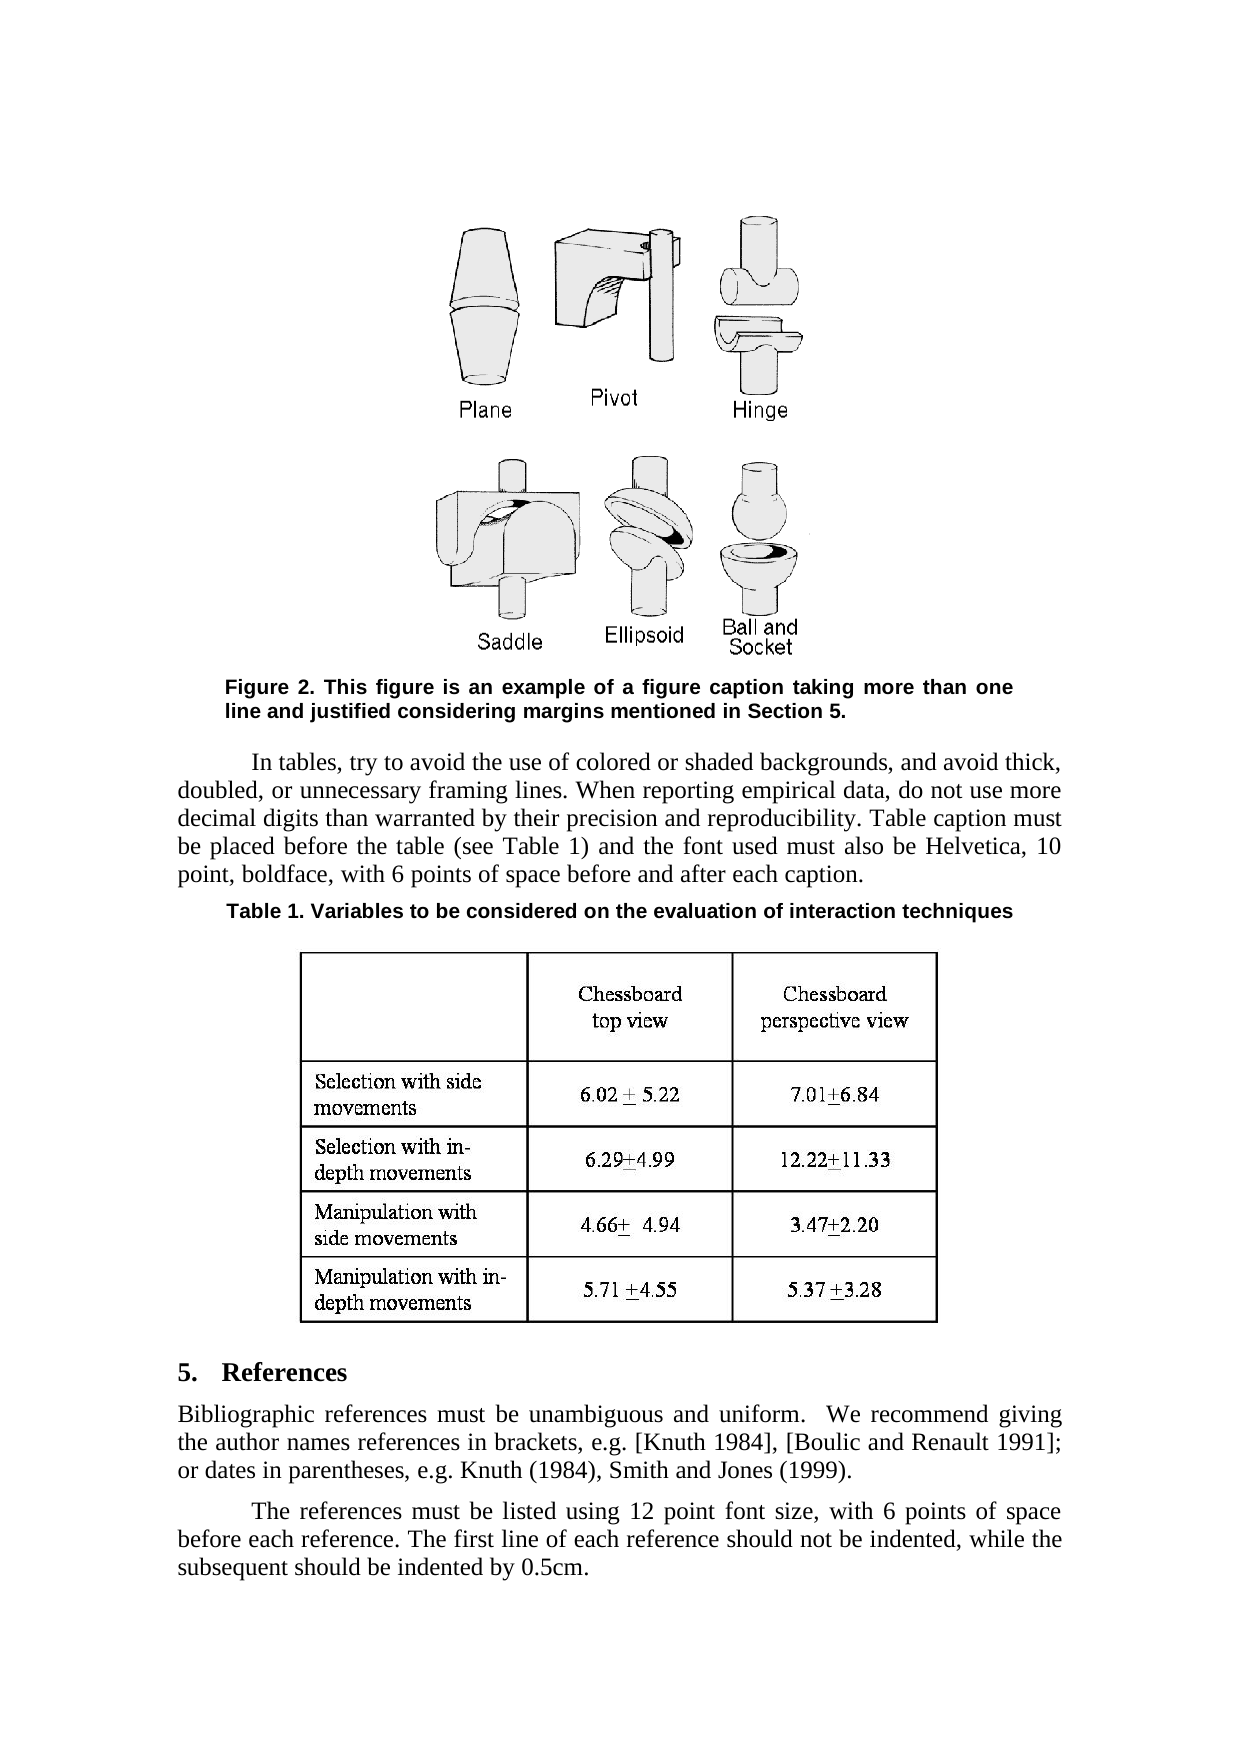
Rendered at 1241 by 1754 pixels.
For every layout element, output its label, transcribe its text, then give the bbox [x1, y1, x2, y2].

text Table 1. Variables to be considered on the evaluation of interaction techniques [224, 900, 1016, 923]
text Figure 2. This figure is an example of a figure caption taking more than one line and justified considering margins mentioned in Section 5. [224, 676, 1016, 723]
picture [417, 206, 824, 664]
title References [177, 1358, 1063, 1388]
text Bibliographic references must be unambiguous and uniform. We recommend giving the author names references in brackets, e.g. [Knuth 1984], [Boulic and Renault 1991]; or dates in parentheses, e.g. Knuth (1984), Smith and Jones (1999). [177, 1400, 1063, 1484]
picture [293, 948, 941, 1328]
text In tables, try to avoid the use of colored or shaded backgrounds, and avoid thick, doubled, or unnecessary framing lines. When reporting empirical data, do not use more decimal digits than warranted by their precision and reproducibility. Table caption must be placed before the table (see Table 1) and the font used must also be Helvetica, 10 point, boldface, with 6 points of space before and after each caption. [177, 747, 1063, 888]
text The references must be listed using 12 point font size, with 6 points of space before each reference. The first line of each reference should not be indented, while the subsequent should be indented by 0.5cm. [177, 1497, 1063, 1581]
